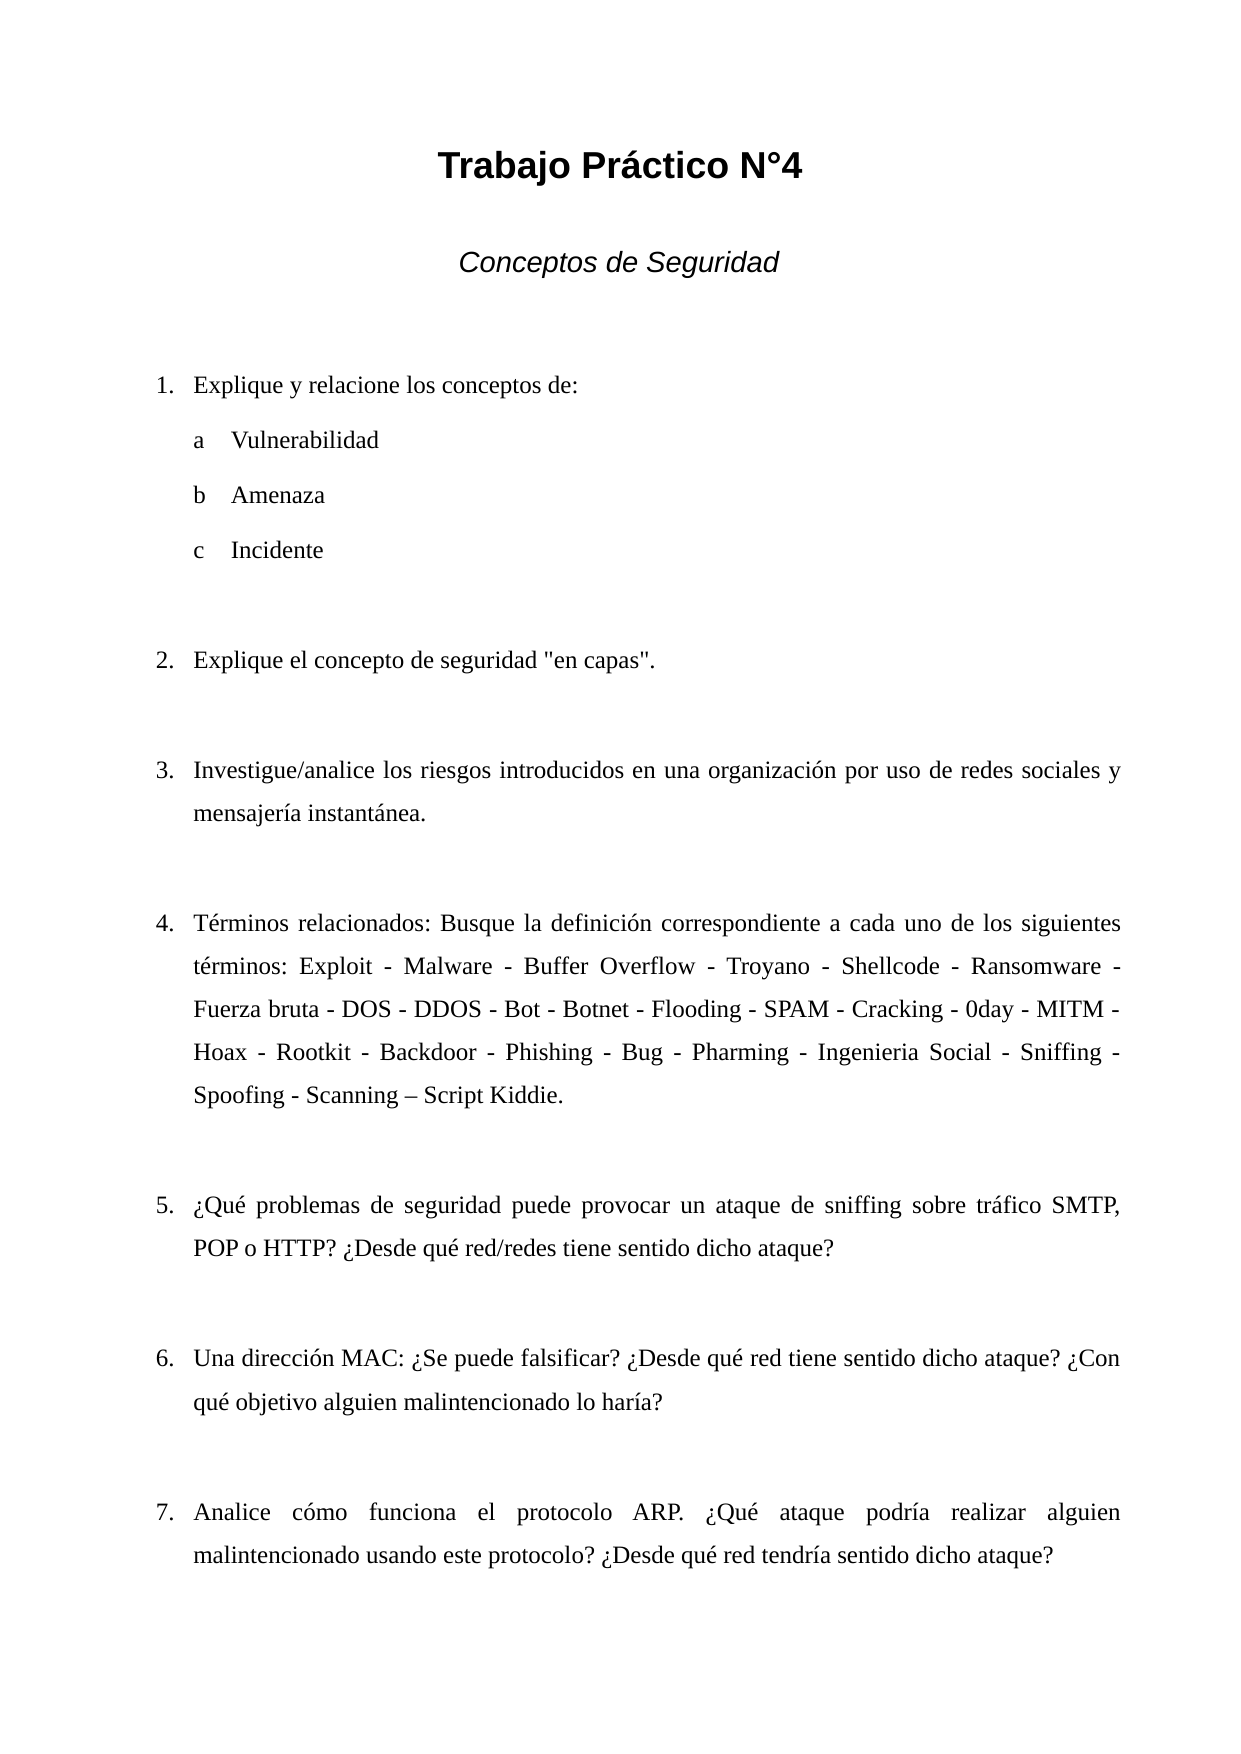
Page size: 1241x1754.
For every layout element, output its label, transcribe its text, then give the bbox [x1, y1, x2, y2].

subtitle Conceptos de Seguridad [118, 245, 1122, 279]
list Analice cómo funciona el protocolo ARP. ¿Qué ataque podría realizar alguien malintencionado usando este protocolo? ¿Desde qué red tendría sentido dicho ataque? [156, 1497, 1122, 1568]
list Una dirección MAC: ¿Se puede falsificar? ¿Desde qué red tiene sentido dicho ataque? ¿Con qué objetivo alguien malintencionado lo haría? [156, 1343, 1122, 1415]
list Incidente [193, 535, 1122, 563]
list ¿Qué problemas de seguridad puede provocar un ataque de sniffing sobre tráfico SMTP, POP o HTTP? ¿Desde qué red/redes tiene sentido dicho ataque? [156, 1190, 1122, 1262]
list Investigue/analice los riesgos introducidos en una organización por uso de redes sociales y mensajería instantánea. [156, 755, 1122, 827]
list Términos relacionados: Busque la definición correspondiente a cada uno de los siguientes términos: Exploit - Malware - Buffer Overflow - Troyano - Shellcode - Ransomware - Fuerza bruta - DOS - DDOS - Bot - Botnet - Flooding - SPAM - Cracking - 0day - MITM - Hoax - Rootkit - Backdoor - Phishing - Bug - Pharming - Ingenieria Social - Sniffing - Spoofing - Scanning – Script Kiddie. [156, 908, 1122, 1109]
list Vulnerabilidad [193, 425, 1122, 453]
list Explique el concepto de seguridad "en capas". [156, 645, 1122, 673]
list Amenaza [193, 480, 1122, 508]
list Explique y relacione los conceptos de: [156, 370, 1122, 398]
title Trabajo Práctico N°4 [118, 143, 1122, 186]
